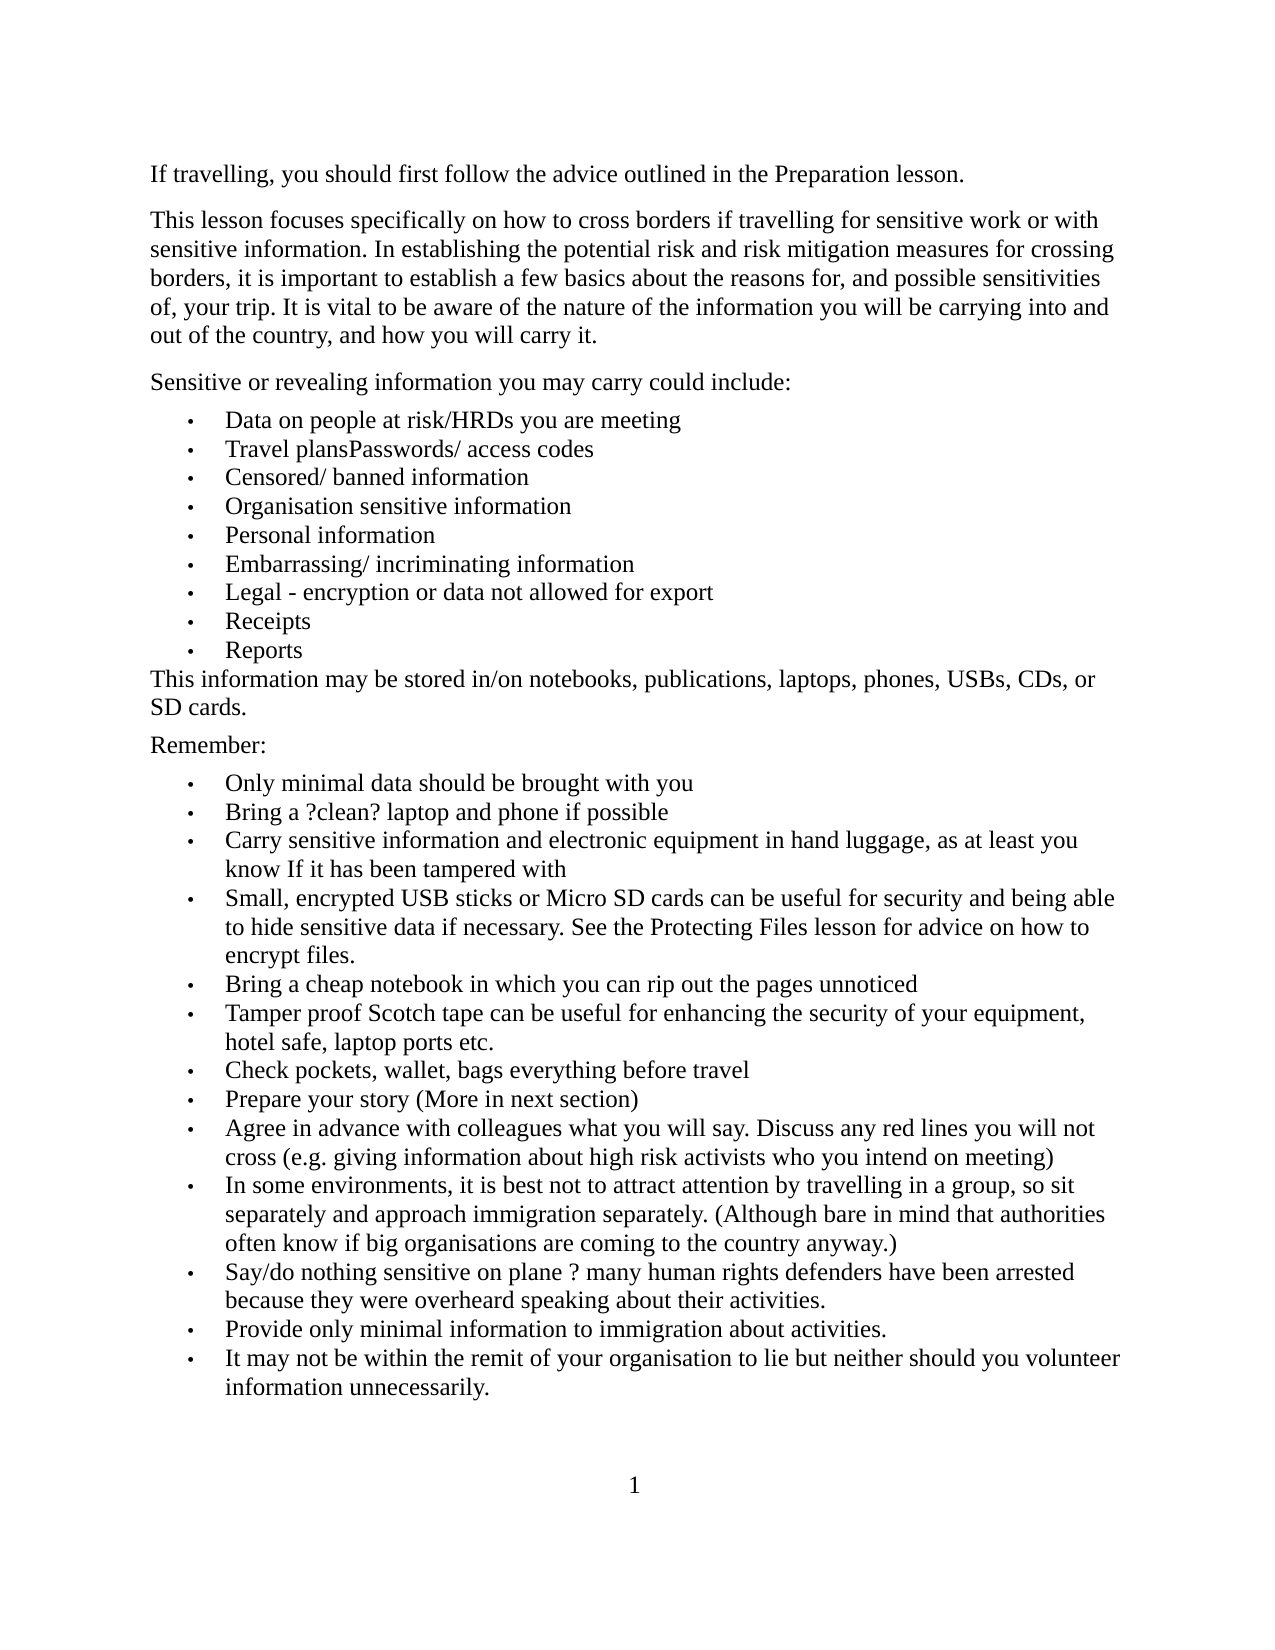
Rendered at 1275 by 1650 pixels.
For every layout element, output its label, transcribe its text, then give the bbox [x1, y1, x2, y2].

text This lesson focuses specifically on how to cross borders if travelling for sensitive work or with sensitive information. In establishing the potential risk and risk mitigation measures for crossing borders, it is important to establish a few basics about the reasons for, and possible sensitivities of, your trip. It is vital to be aware of the nature of the information you will be carrying into and out of the country, and how you will carry it. [150, 206, 1125, 349]
text Sensitive or revealing information you may carry could include: [150, 367, 1125, 396]
list Bring a cheap notebook in which you can rip out the pages unnoticed [187, 969, 1125, 998]
list Receipts [187, 606, 1125, 635]
list Travel plansPasswords/ access codes [187, 434, 1125, 462]
list Prepare your story (More in next section) [187, 1084, 1125, 1113]
text If travelling, you should first follow the advice outlined in the Preparation lesson. [150, 159, 1125, 188]
list Tamper proof Scotch tape can be useful for enhancing the security of your equipment, hotel safe, laptop ports etc. [187, 998, 1125, 1055]
list Embarrassing/ incriminating information [187, 549, 1125, 577]
list Censored/ banned information [187, 462, 1125, 491]
text This information may be stored in/on notebooks, publications, laptops, phones, USBs, CDs, or SD cards. [150, 664, 1125, 721]
list Organisation sensitive information [187, 491, 1125, 520]
list Only minimal data should be brought with you [187, 768, 1125, 797]
list Say/do nothing sensitive on plane ? many human rights defenders have been arrested because they were overheard speaking about their activities. [187, 1257, 1125, 1314]
list Data on people at risk/HRDs you are meeting [187, 405, 1125, 434]
text Remember: [150, 730, 1125, 759]
list Reports [187, 635, 1125, 664]
list Small, encrypted USB sticks or Micro SD cards can be useful for security and being able to hide sensitive data if necessary. See the Protecting Files lesson for advice on how to encrypt files. [187, 883, 1125, 969]
list In some environments, it is best not to attract attention by travelling in a group, so sit separately and approach immigration separately. (Although bare in mind that authorities often know if big organisations are coming to the country anyway.) [187, 1170, 1125, 1257]
list Provide only minimal information to immigration about activities. [187, 1314, 1125, 1343]
list Personal information [187, 520, 1125, 549]
list Check pockets, wallet, bags everything before travel [187, 1055, 1125, 1084]
list Bring a ?clean? laptop and phone if possible [187, 797, 1125, 825]
list It may not be within the remit of your organisation to lie but neither should you volunteer information unnecessarily. [187, 1343, 1125, 1400]
list Carry sensitive information and electronic equipment in hand luggage, as at least you know If it has been tampered with [187, 825, 1125, 883]
list Legal - encryption or data not allowed for export [187, 577, 1125, 606]
list Agree in advance with colleagues what you will say. Discuss any red lines you will not cross (e.g. giving information about high risk activists who you intend on meeting) [187, 1113, 1125, 1170]
